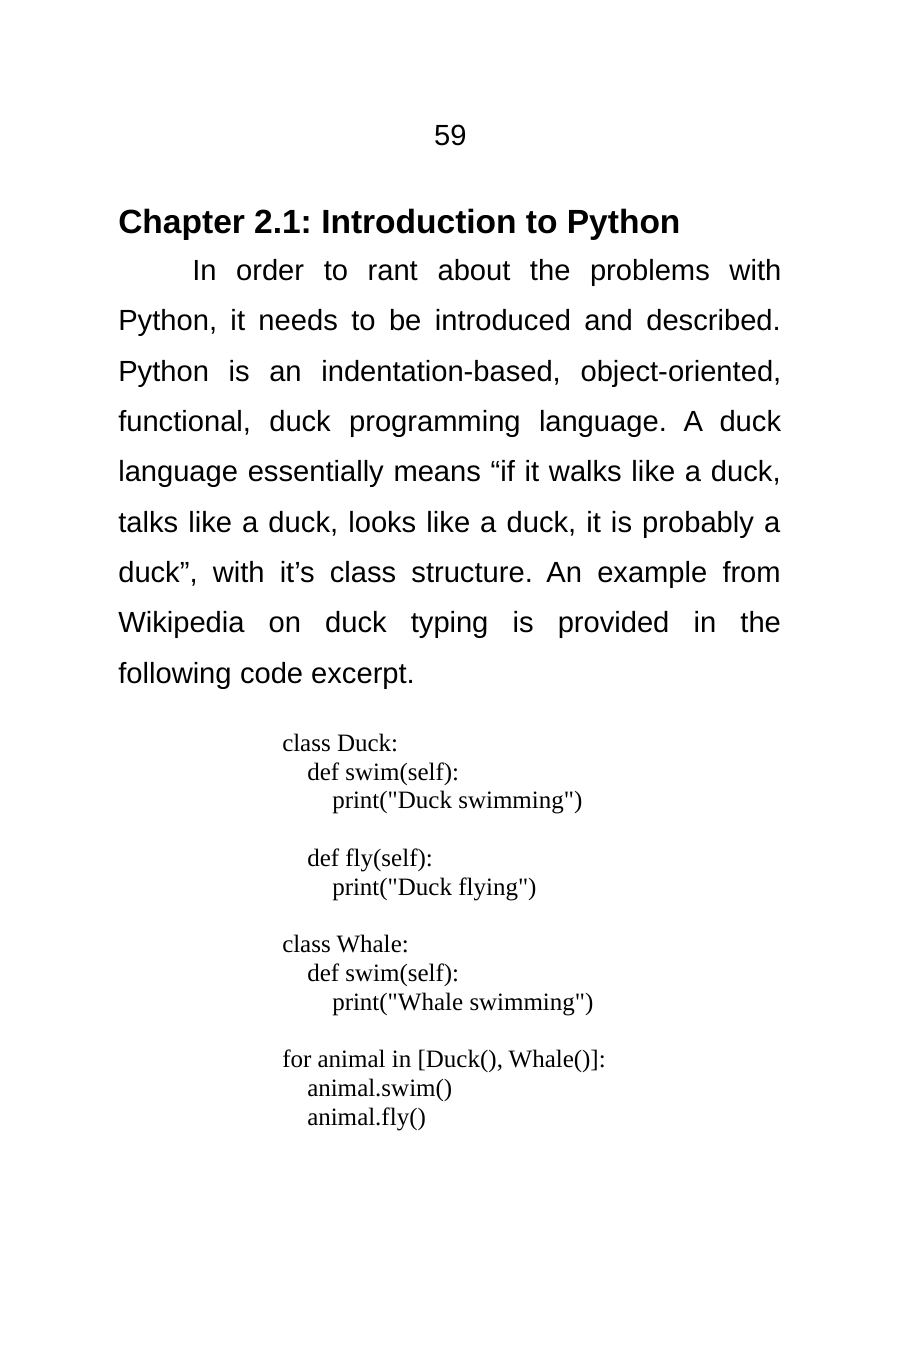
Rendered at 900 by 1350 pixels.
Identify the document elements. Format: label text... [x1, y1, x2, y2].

subtitle Chapter 2.1: Introduction to Python [118, 202, 782, 241]
text In order to rant about the problems with Python, it needs to be introduced and described. Python is an indentation-based, object-oriented, functional, duck programming language. A duck language essentially means “if it walks like a duck, talks like a duck, looks like a duck, it is probably a duck”, with it’s class structure. An example from Wikipedia on duck typing is provided in the following code excerpt. [118, 253, 782, 689]
